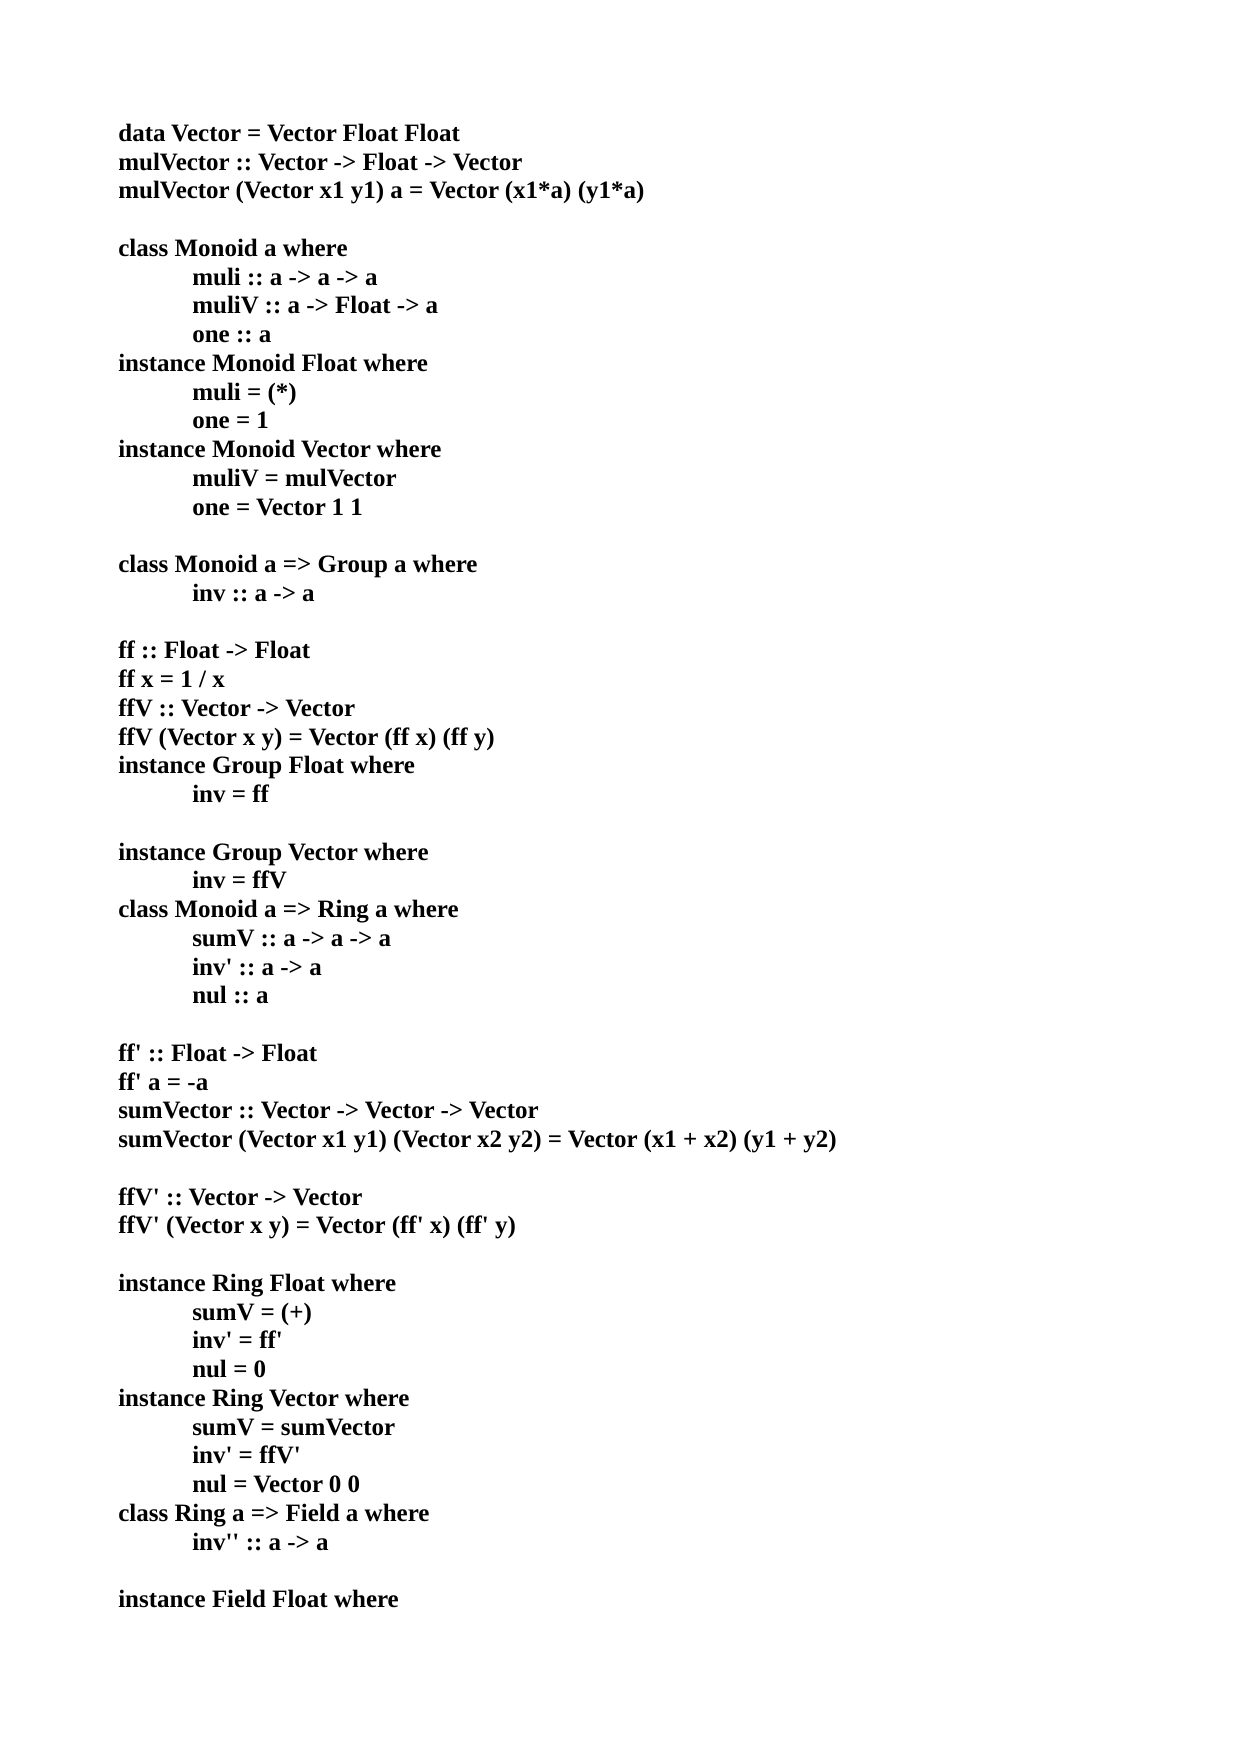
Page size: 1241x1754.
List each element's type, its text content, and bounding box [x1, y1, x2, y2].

text ff' a = -a [118, 1067, 1122, 1096]
text inv' :: a -> a [118, 952, 1122, 981]
text one :: a [118, 319, 1122, 348]
text instance Group Vector where [118, 837, 1122, 866]
text ffV :: Vector -> Vector [118, 693, 1122, 722]
text sumV :: a -> a -> a [118, 923, 1122, 952]
text inv' = ff' [118, 1326, 1122, 1354]
text instance Ring Vector where [118, 1383, 1122, 1412]
text one = Vector 1 1 [118, 492, 1122, 521]
text muli :: a -> a -> a [118, 262, 1122, 291]
text instance Group Float where [118, 751, 1122, 779]
text class Monoid a where [118, 233, 1122, 262]
text inv = ff [118, 779, 1122, 808]
text ffV (Vector x y) = Vector (ff x) (ff y) [118, 722, 1122, 751]
text class Ring a => Field a where [118, 1498, 1122, 1527]
text mulVector :: Vector -> Float -> Vector [118, 147, 1122, 176]
text sumV = sumVector [118, 1412, 1122, 1441]
text inv' = ffV' [118, 1441, 1122, 1469]
text instance Monoid Float where [118, 348, 1122, 377]
text nul = 0 [118, 1354, 1122, 1383]
text muliV = mulVector [118, 463, 1122, 492]
text data Vector = Vector Float Float [118, 118, 1122, 147]
text nul = Vector 0 0 [118, 1469, 1122, 1498]
text inv'' :: a -> a [118, 1527, 1122, 1556]
text class Monoid a => Ring a where [118, 894, 1122, 923]
text sumV = (+) [118, 1297, 1122, 1326]
text one = 1 [118, 406, 1122, 434]
text sumVector (Vector x1 y1) (Vector x2 y2) = Vector (x1 + x2) (y1 + y2) [118, 1124, 1122, 1153]
text instance Field Float where [118, 1584, 1122, 1613]
text ffV' :: Vector -> Vector [118, 1182, 1122, 1211]
text muli = (*) [118, 377, 1122, 406]
text ff x = 1 / x [118, 664, 1122, 693]
text inv = ffV [118, 866, 1122, 894]
text inv :: a -> a [118, 578, 1122, 607]
text sumVector :: Vector -> Vector -> Vector [118, 1096, 1122, 1124]
text nul :: a [118, 981, 1122, 1009]
text muliV :: a -> Float -> a [118, 291, 1122, 319]
text class Monoid a => Group a where [118, 549, 1122, 578]
text instance Monoid Vector where [118, 434, 1122, 463]
text ff' :: Float -> Float [118, 1038, 1122, 1067]
text ff :: Float -> Float [118, 636, 1122, 664]
text mulVector (Vector x1 y1) a = Vector (x1*a) (y1*a) [118, 176, 1122, 204]
text instance Ring Float where [118, 1268, 1122, 1297]
text ffV' (Vector x y) = Vector (ff' x) (ff' y) [118, 1211, 1122, 1239]
